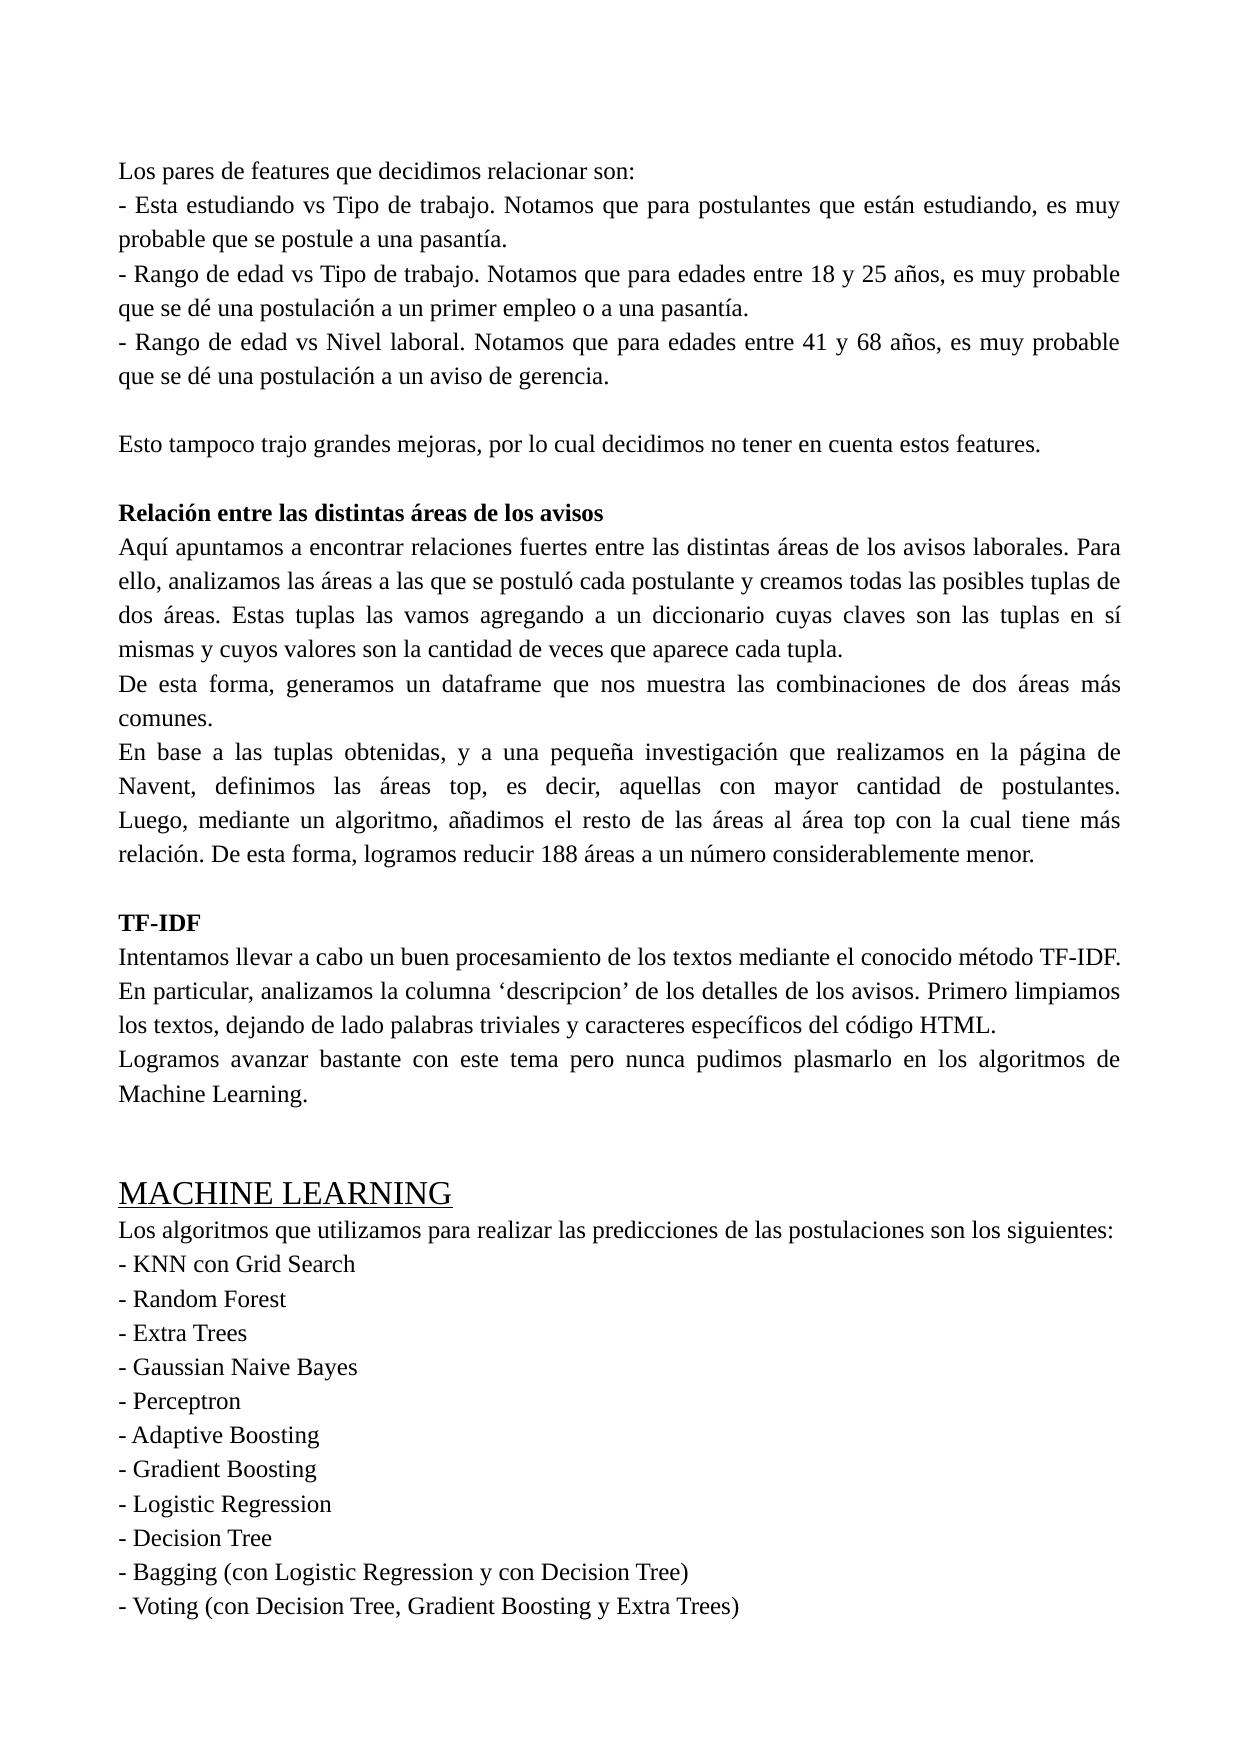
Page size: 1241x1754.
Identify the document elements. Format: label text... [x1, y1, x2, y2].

text - Decision Tree [118, 1519, 1122, 1553]
text - Adaptive Boosting [118, 1416, 1122, 1451]
text - KNN con Grid Search [118, 1246, 1122, 1280]
text En base a las tuplas obtenidas, y a una pequeña investigación que realizamos en la página de Navent, definimos las áreas top, es decir, aquellas con mayor cantidad de postulantes. Luego, mediante un algoritmo, añadimos el resto de las áreas al área top con la cual tiene más relación. De esta forma, logramos reducir 188 áreas a un número considerablemente menor. [118, 733, 1122, 870]
text - Extra Trees [118, 1314, 1122, 1348]
text Los pares de features que decidimos relacionar son: [118, 152, 1122, 186]
text De esta forma, generamos un dataframe que nos muestra las combinaciones de dos áreas más comunes. [118, 665, 1122, 733]
text - Logistic Regression [118, 1485, 1122, 1519]
text - Rango de edad vs Tipo de trabajo. Notamos que para edades entre 18 y 25 años, es muy probable que se dé una postulación a un primer empleo o a una pasantía. [118, 255, 1122, 323]
text Relación entre las distintas áreas de los avisos [118, 494, 1122, 528]
text MACHINE LEARNING [118, 1177, 1122, 1211]
text - Rango de edad vs Nivel laboral. Notamos que para edades entre 41 y 68 años, es muy probable que se dé una postulación a un aviso de gerencia. [118, 323, 1122, 391]
text - Bagging (con Logistic Regression y con Decision Tree) [118, 1553, 1122, 1587]
text - Random Forest [118, 1280, 1122, 1314]
text - Gradient Boosting [118, 1451, 1122, 1485]
text Los algoritmos que utilizamos para realizar las predicciones de las postulaciones son los siguientes: [118, 1211, 1122, 1246]
text - Perceptron [118, 1382, 1122, 1416]
text TF-IDF [118, 904, 1122, 938]
text Intentamos llevar a cabo un buen procesamiento de los textos mediante el conocido método TF-IDF. En particular, analizamos la columna ‘descripcion’ de los detalles de los avisos. Primero limpiamos los textos, dejando de lado palabras triviales y caracteres específicos del código HTML. [118, 938, 1122, 1041]
text Esto tampoco trajo grandes mejoras, por lo cual decidimos no tener en cuenta estos features. [118, 426, 1122, 460]
text - Gaussian Naive Bayes [118, 1348, 1122, 1382]
text - Esta estudiando vs Tipo de trabajo. Notamos que para postulantes que están estudiando, es muy probable que se postule a una pasantía. [118, 186, 1122, 255]
text - Voting (con Decision Tree, Gradient Boosting y Extra Trees) [118, 1587, 1122, 1621]
text Logramos avanzar bastante con este tema pero nunca pudimos plasmarlo en los algoritmos de Machine Learning. [118, 1041, 1122, 1109]
text Aquí apuntamos a encontrar relaciones fuertes entre las distintas áreas de los avisos laborales. Para ello, analizamos las áreas a las que se postuló cada postulante y creamos todas las posibles tuplas de dos áreas. Estas tuplas las vamos agregando a un diccionario cuyas claves son las tuplas en sí mismas y cuyos valores son la cantidad de veces que aparece cada tupla. [118, 528, 1122, 665]
